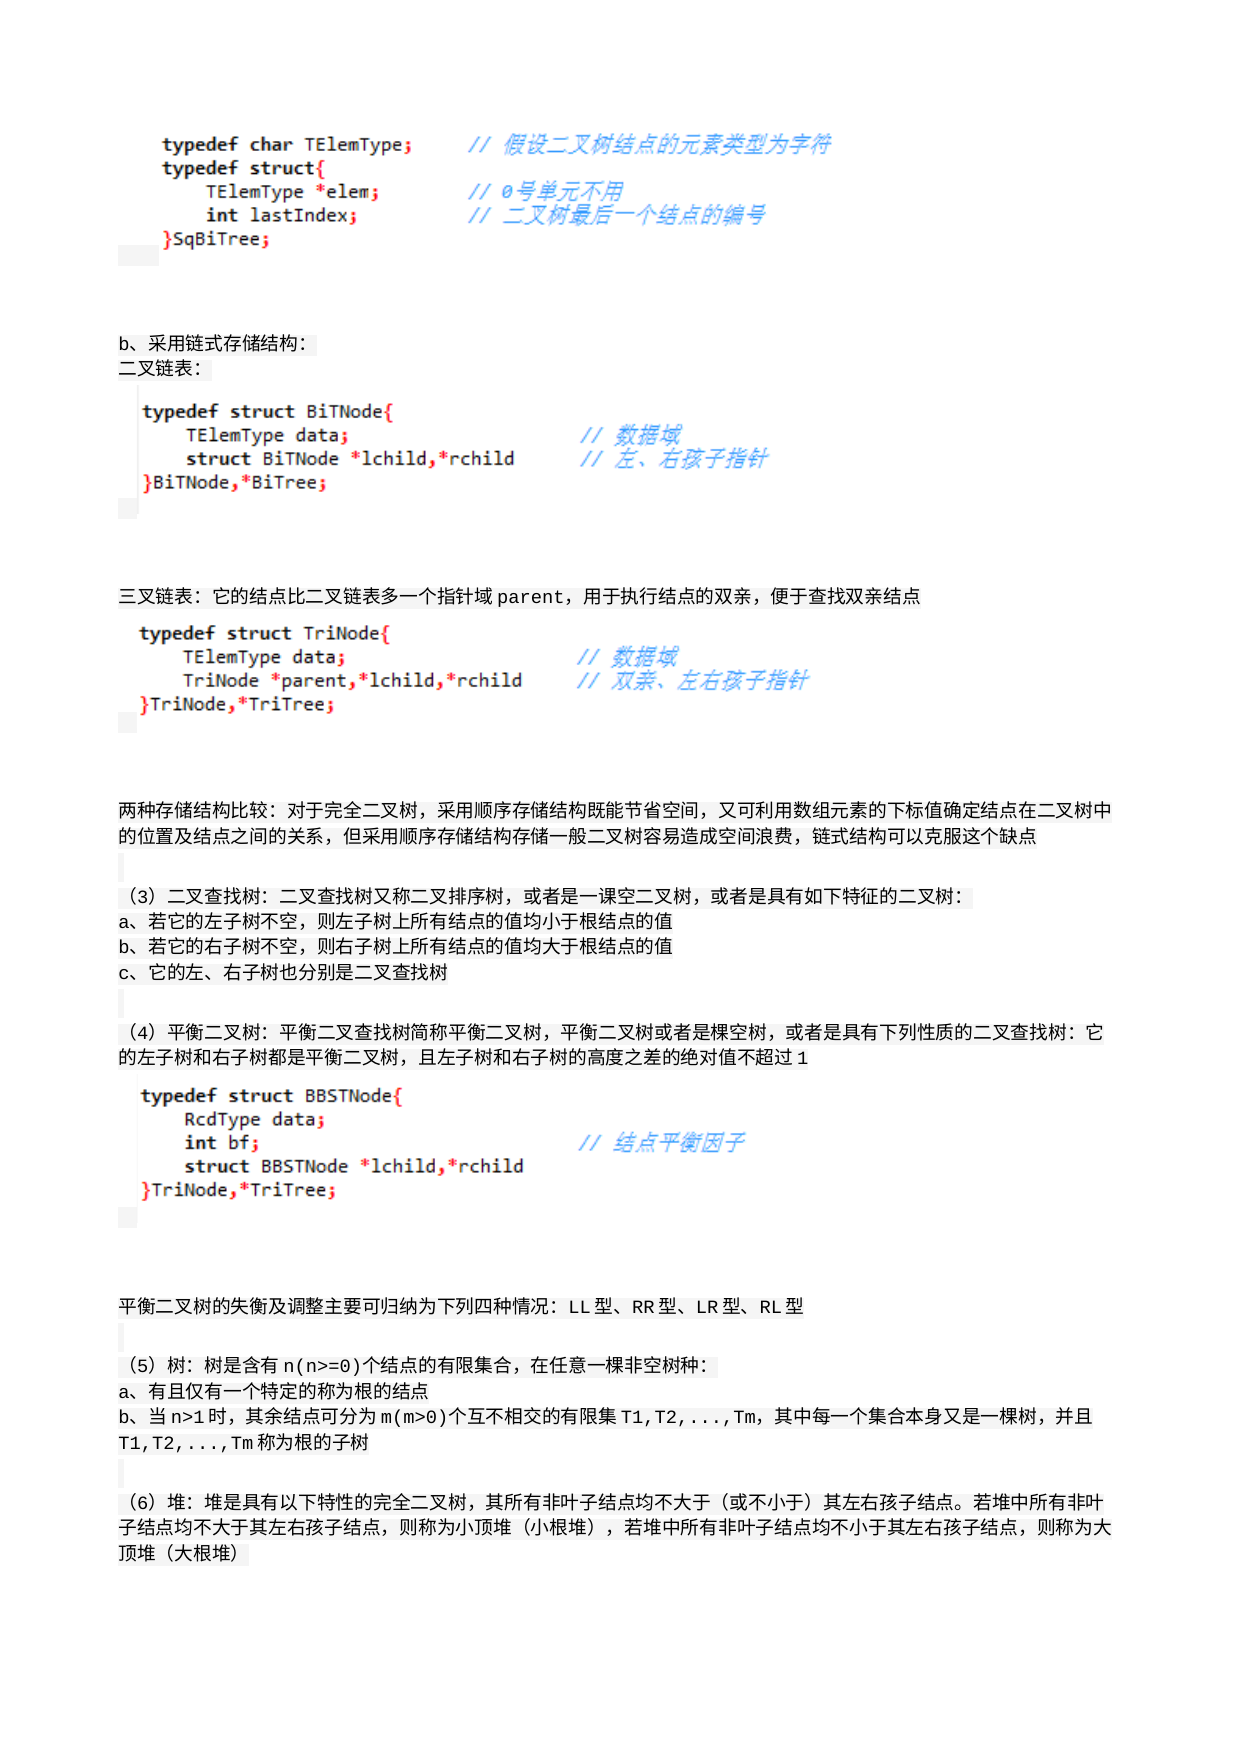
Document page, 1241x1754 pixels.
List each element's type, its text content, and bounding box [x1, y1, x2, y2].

text 平衡二叉树的失衡及调整主要可归纳为下列四种情况：LL型、RR型、LR型、RL型 [118, 1297, 1122, 1319]
text 二叉链表： [118, 360, 1122, 381]
picture [136, 1074, 781, 1223]
text c、它的左、右子树也分别是二叉查找树 [118, 964, 1122, 985]
picture [159, 118, 852, 261]
text 三叉链表：它的结点比二叉链表多一个指针域parent，用于执行结点的双亲，便于查找双亲结点 [118, 588, 1122, 609]
text b、当n>1时，其余结点可分为m(m>0)个互不相交的有限集T1,T2,...,Tm，其中每一个集合本身又是一棵树，并且T1,T2,...,Tm称为根的子树 [118, 1408, 1122, 1455]
picture [136, 385, 800, 514]
text 两种存储结构比较：对于完全二叉树，采用顺序存储结构既能节省空间，又可利用数组元素的下标值确定结点在二叉树中的位置及结点之间的关系，但采用顺序存储结构存储一般二叉树容易造成空间浪费，链式结构可以克服这个缺点 [118, 802, 1122, 849]
text b、若它的右子树不空，则右子树上所有结点的值均大于根结点的值 [118, 938, 1122, 959]
text （6）堆：堆是具有以下特性的完全二叉树，其所有非叶子结点均不大于（或不小于）其左右孩子结点。若堆中所有非叶子结点均不大于其左右孩子结点，则称为小顶堆（小根堆），若堆中所有非叶子结点均不小于其左右孩子结点，则称为大顶堆（大根堆） [118, 1493, 1122, 1566]
text b、采用链式存储结构： [118, 335, 1122, 356]
text （3）二叉查找树：二叉查找树又称二叉排序树，或者是一课空二叉树，或者是具有如下特征的二叉树： [118, 887, 1122, 909]
text a、若它的左子树不空，则左子树上所有结点的值均小于根结点的值 [118, 913, 1122, 934]
text （4）平衡二叉树：平衡二叉查找树简称平衡二叉树，平衡二叉树或者是棵空树，或者是具有下列性质的二叉查找树：它的左子树和右子树都是平衡二叉树，且左子树和右子树的高度之差的绝对值不超过1 [118, 1024, 1122, 1070]
text （5）树：树是含有n(n>=0)个结点的有限集合，在任意一棵非空树种： a、有且仅有一个特定的称为根的结点 [118, 1357, 1122, 1404]
picture [136, 613, 828, 728]
